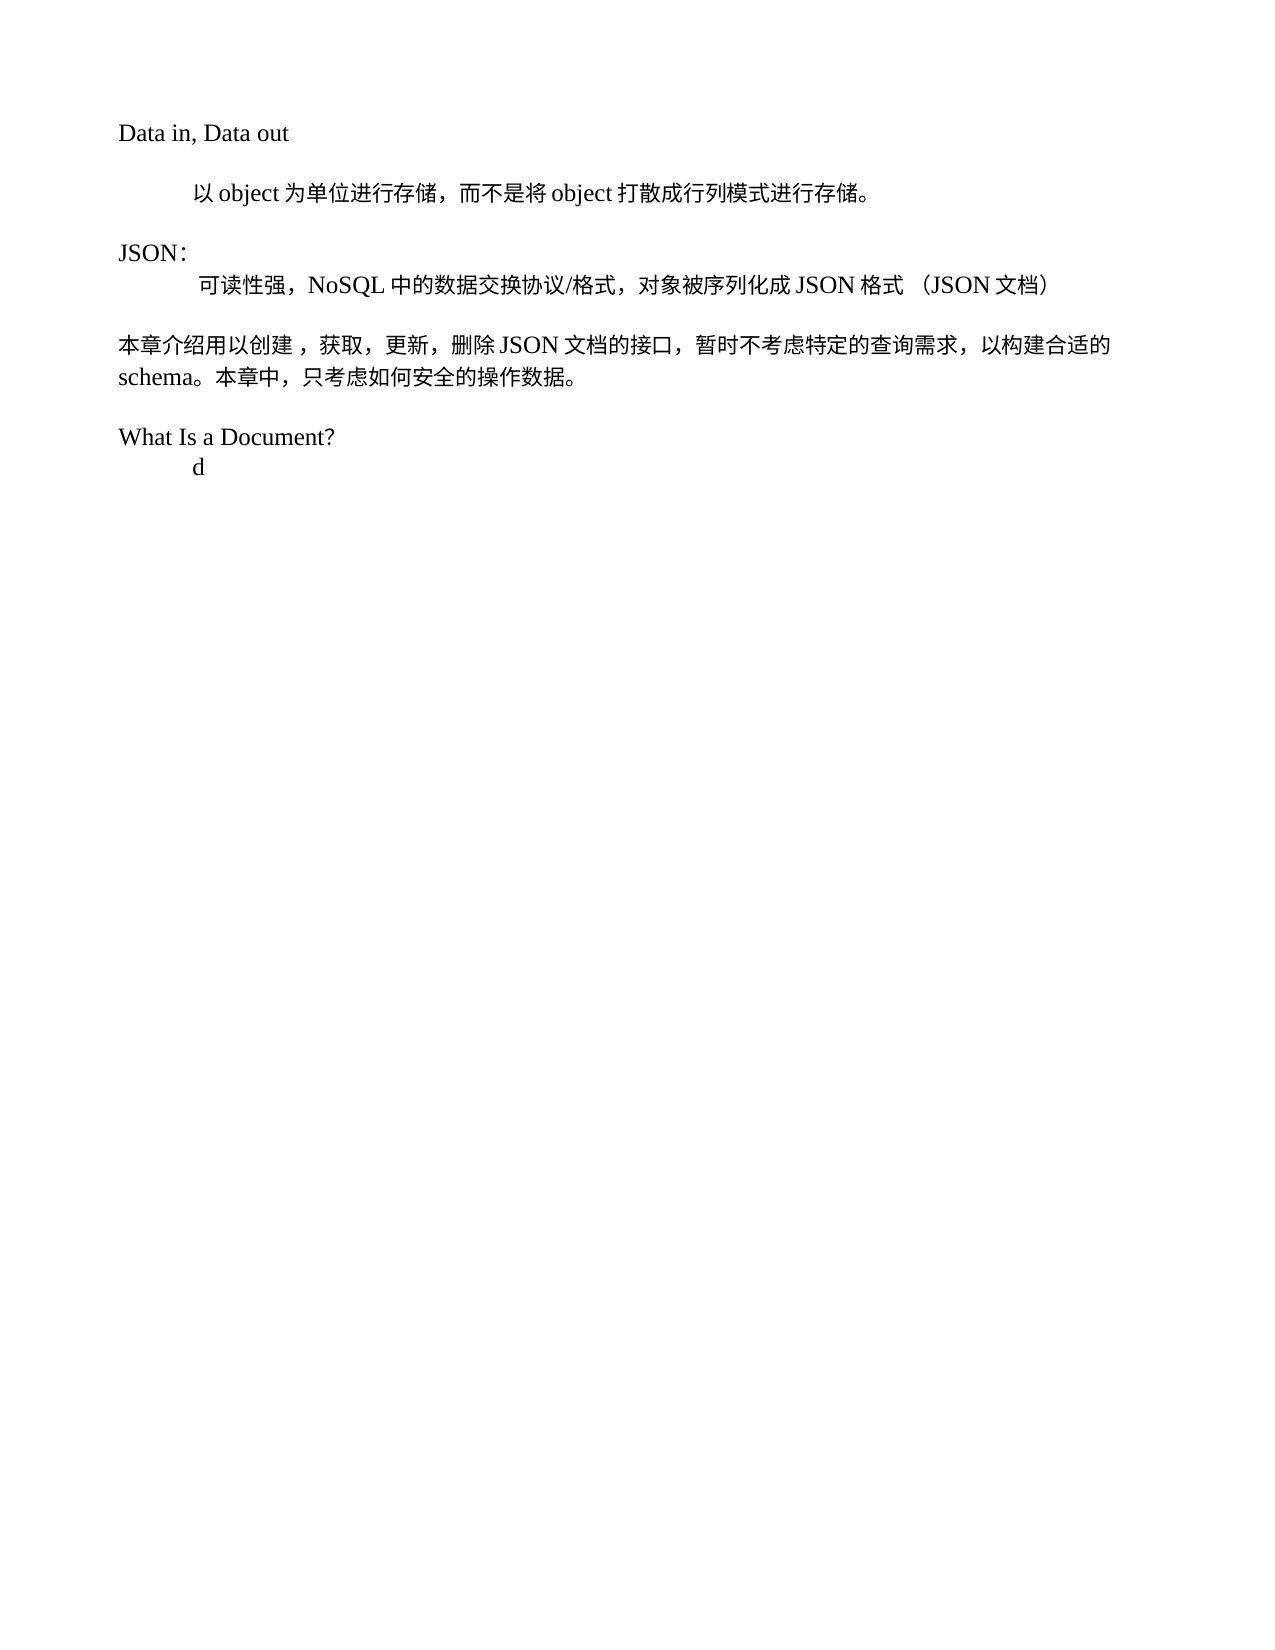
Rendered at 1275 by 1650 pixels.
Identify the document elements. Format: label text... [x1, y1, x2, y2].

text What Is a Document？ [118, 420, 1157, 452]
text JSON： [118, 236, 1157, 268]
text d [118, 452, 1157, 481]
text 本章介绍用以创建 ，获取，更新，删除JSON文档的接口，暂时不考虑特定的查询需求，以构建合适的schema。本章中，只考虑如何安全的操作数据。 [118, 328, 1157, 391]
text 可读性强，NoSQL中的数据交换协议/格式，对象被序列化成JSON格式 （JSON文档） [118, 268, 1157, 299]
text Data in, Data out [118, 118, 1157, 147]
text 以object为单位进行存储，而不是将object打散成行列模式进行存储。 [118, 176, 1157, 207]
